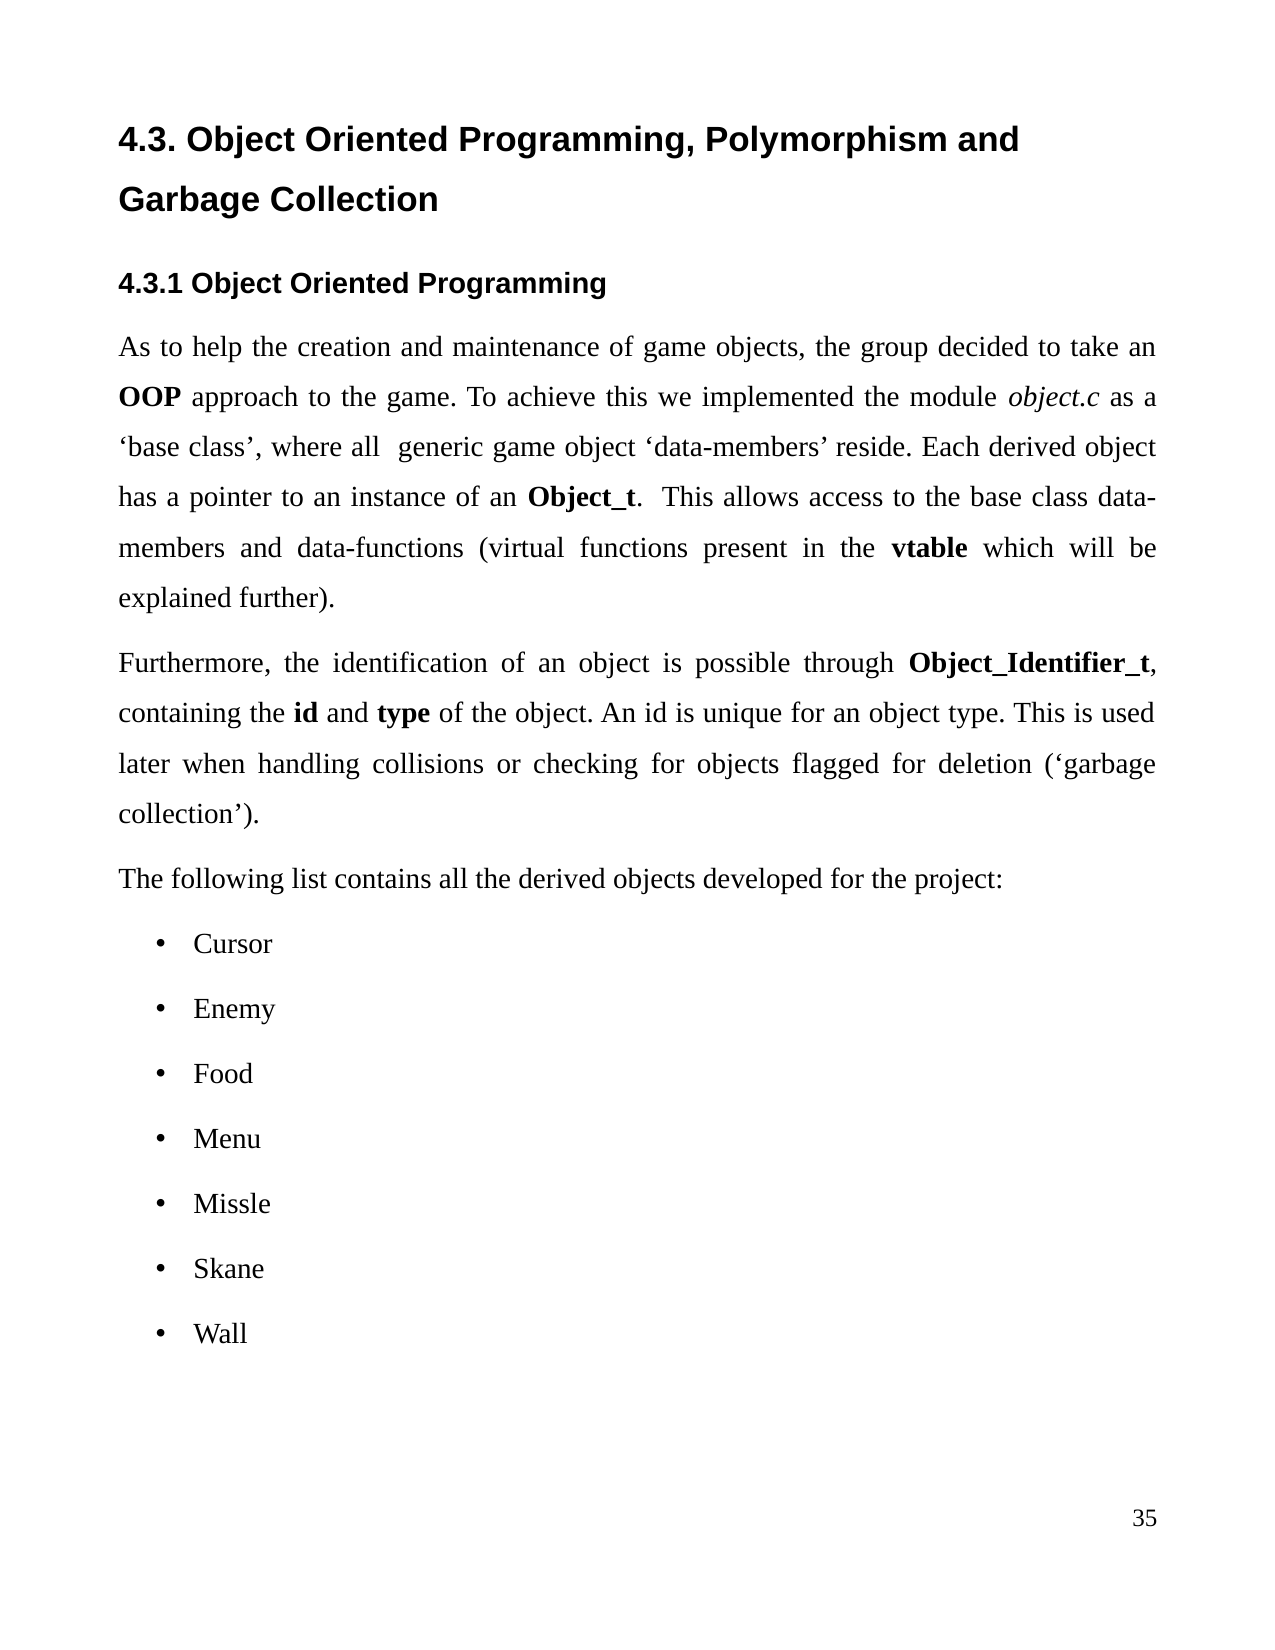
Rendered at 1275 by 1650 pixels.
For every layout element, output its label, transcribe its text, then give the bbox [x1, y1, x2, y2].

list Enemy [156, 991, 1157, 1024]
list Food [156, 1056, 1157, 1089]
subtitle 4.3. Object Oriented Programming, Polymorphism and Garbage Collection [118, 118, 1157, 219]
list Missle [156, 1186, 1157, 1219]
text As to help the creation and maintenance of game objects, the group decided to take an OOP approach to the game. To achieve this we implemented the module object.c as a ‘base class’, where all generic game object ‘data-members’ reside. Each derived object has a pointer to an instance of an Object_t. This allows access to the base class data-members and data-functions (virtual functions present in the vtable which will be explained further). [118, 329, 1157, 614]
text Furthermore, the identification of an object is possible through Object_Identifier_t, containing the id and type of the object. An id is unique for an object type. This is used later when handling collisions or checking for objects flagged for deletion (‘garbage collection’). [118, 645, 1157, 829]
list Skane [156, 1251, 1157, 1284]
list Wall [156, 1316, 1157, 1349]
list Cursor [156, 926, 1157, 959]
text The following list contains all the derived objects developed for the project: [118, 861, 1157, 894]
list Menu [156, 1121, 1157, 1154]
subtitle 4.3.1 Object Oriented Programming [118, 266, 1157, 299]
